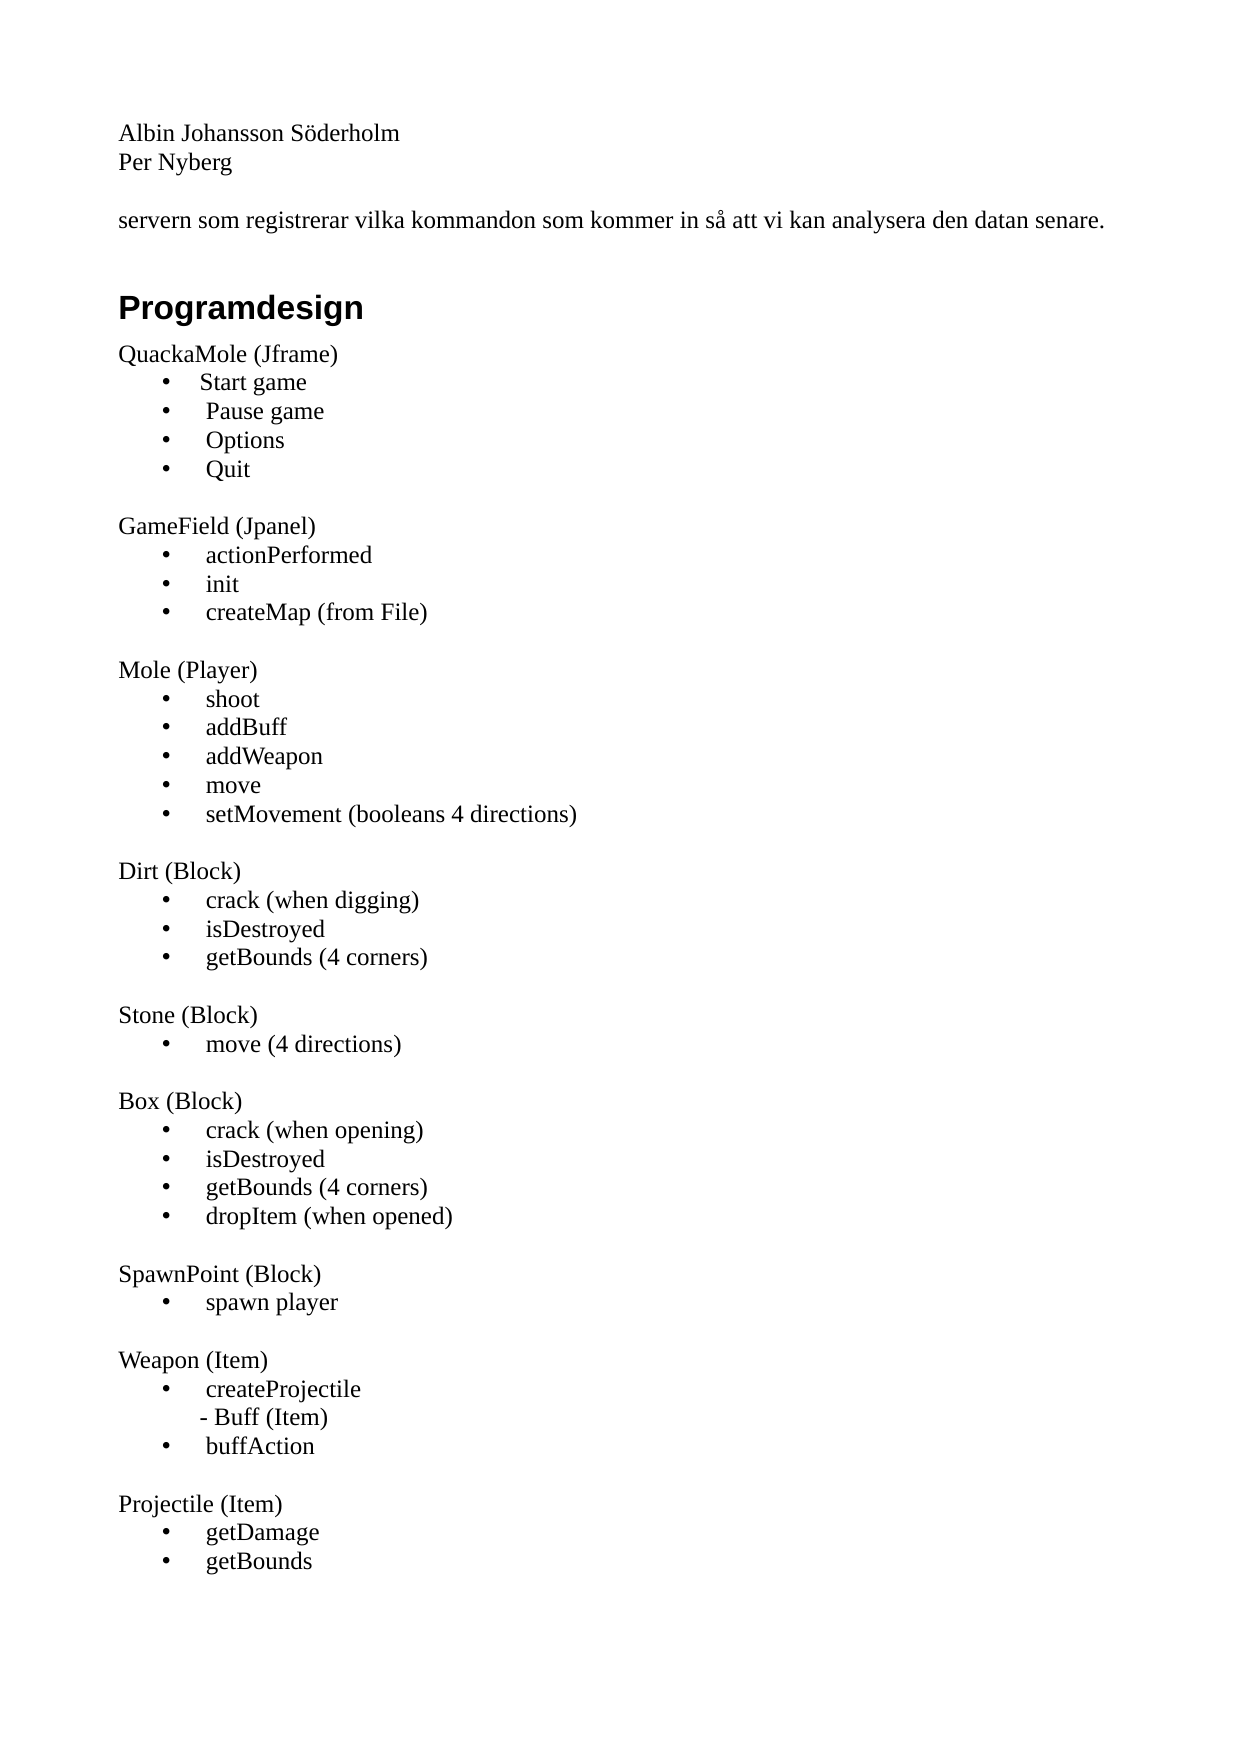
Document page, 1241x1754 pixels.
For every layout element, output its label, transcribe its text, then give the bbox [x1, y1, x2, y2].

text QuackaMole (Jframe) [118, 339, 1122, 367]
list getBounds (4 corners) [162, 1172, 1122, 1201]
text servern som registrerar vilka kommandon som kommer in så att vi kan analysera den datan senare. [118, 205, 1122, 234]
list Pause game [162, 396, 1122, 425]
list Start game [162, 367, 1122, 396]
list isDestroyed [162, 914, 1122, 942]
text SpawnPoint (Block) [118, 1230, 1122, 1287]
list Quit [162, 454, 1122, 482]
list move [162, 770, 1122, 799]
list setMovement (booleans 4 directions) [162, 799, 1122, 856]
list createMap (from File) [162, 597, 1122, 626]
list crack (when opening) [162, 1115, 1122, 1144]
list isDestroyed [162, 1144, 1122, 1172]
text Weapon (Item) [118, 1345, 1122, 1374]
text GameField (Jpanel) [118, 482, 1122, 540]
list shoot [162, 684, 1122, 712]
list crack (when digging) [162, 885, 1122, 914]
list getDamage [162, 1517, 1122, 1546]
text Dirt (Block) [118, 856, 1122, 885]
list move (4 directions) [162, 1029, 1122, 1057]
list getBounds (4 corners) [162, 942, 1122, 1000]
list dropItem (when opened) [162, 1201, 1122, 1230]
list addWeapon [162, 741, 1122, 770]
list createProjectile - Buff (Item) [162, 1374, 1122, 1431]
list init [162, 569, 1122, 597]
text Box (Block) [118, 1057, 1122, 1115]
text Mole (Player) [118, 655, 1122, 684]
text Stone (Block) [118, 1000, 1122, 1029]
subtitle Programdesign [118, 288, 1122, 326]
list getBounds [162, 1546, 1122, 1575]
list Options [162, 425, 1122, 454]
list spawn player [162, 1287, 1122, 1345]
list addBuff [162, 712, 1122, 741]
list buffAction [162, 1431, 1122, 1489]
text Projectile (Item) [118, 1489, 1122, 1517]
list actionPerformed [162, 540, 1122, 569]
